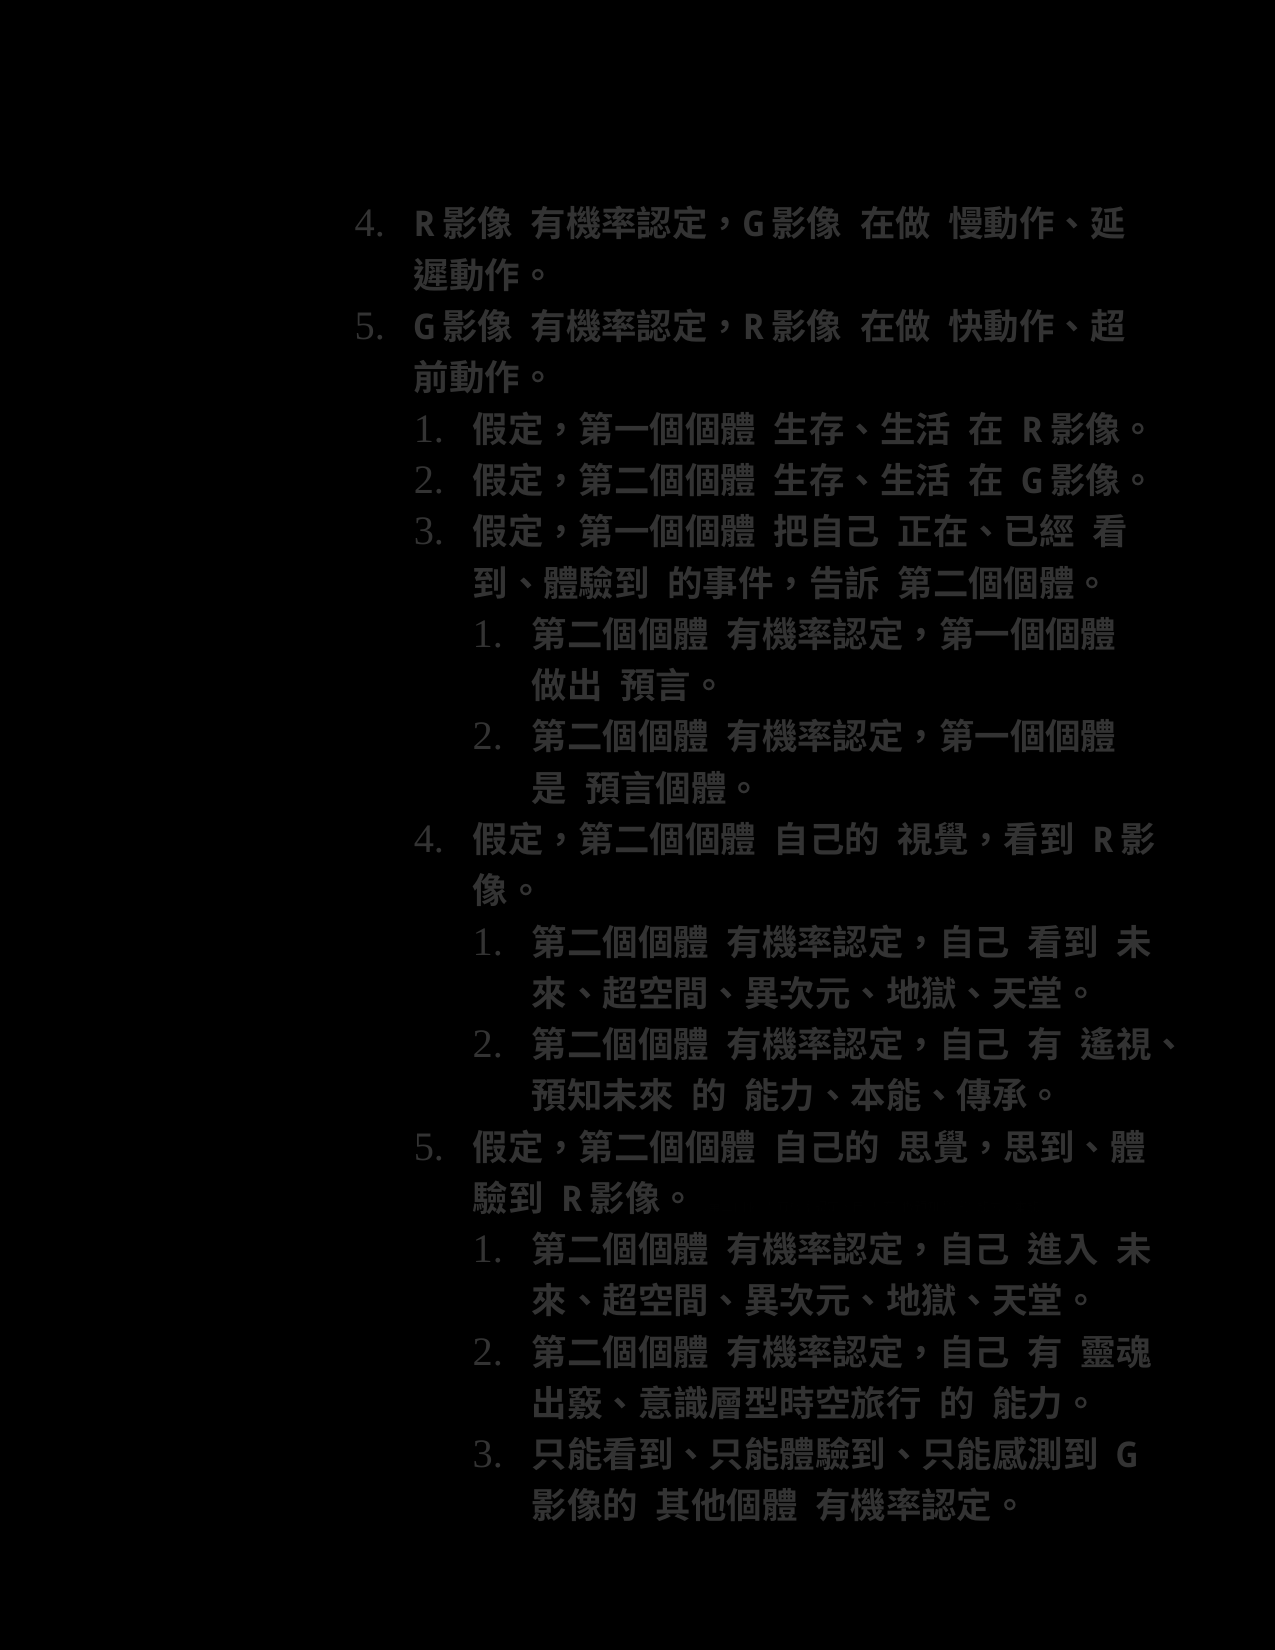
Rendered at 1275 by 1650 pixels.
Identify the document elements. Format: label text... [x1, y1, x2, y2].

list 假定，第二個個體 自己的 視覺，看到 R影像。 [413, 811, 1157, 914]
list 第二個個體 有機率認定，自己 看到 未來、超空間、異次元、地獄、天堂。 [472, 914, 1157, 1016]
list 假定，第一個個體 生存、生活 在 R影像。 [413, 401, 1157, 452]
list G影像 有機率認定，R影像 在做 快動作、超前動作。 [354, 298, 1157, 401]
list 第二個個體 有機率認定，自己 進入 未來、超空間、異次元、地獄、天堂。 [472, 1221, 1157, 1324]
list 假定，第二個個體 生存、生活 在 G影像。 [413, 452, 1157, 504]
list 假定，第一個個體 把自己 正在、已經 看到、體驗到 的事件，告訴 第二個個體。 [413, 504, 1157, 606]
list 假定，第二個個體 自己的 思覺，思到、體驗到 R影像。（第二個個體 有機率認定，自己 有 做預知夢 的 能力、本能） [413, 1119, 1157, 1221]
list R影像 有機率認定，G影像 在做 慢動作、延遲動作。 [354, 196, 1157, 298]
list 第二個個體 有機率認定，第一個個體 是 預言個體。 [472, 709, 1157, 811]
list 第二個個體 有機率認定，第一個個體 做出 預言。 [472, 606, 1157, 709]
list 第二個個體 有機率認定，自己 有 遙視、預知未來 的 能力、本能、傳承。 [472, 1016, 1157, 1119]
list 第二個個體 有機率認定，自己 有 靈魂出竅、意識層型時空旅行 的 能力。 [472, 1324, 1157, 1426]
list 只能看到、只能體驗到、只能感測到 G影像的 其他個體 有機率認定。 [472, 1426, 1157, 1529]
